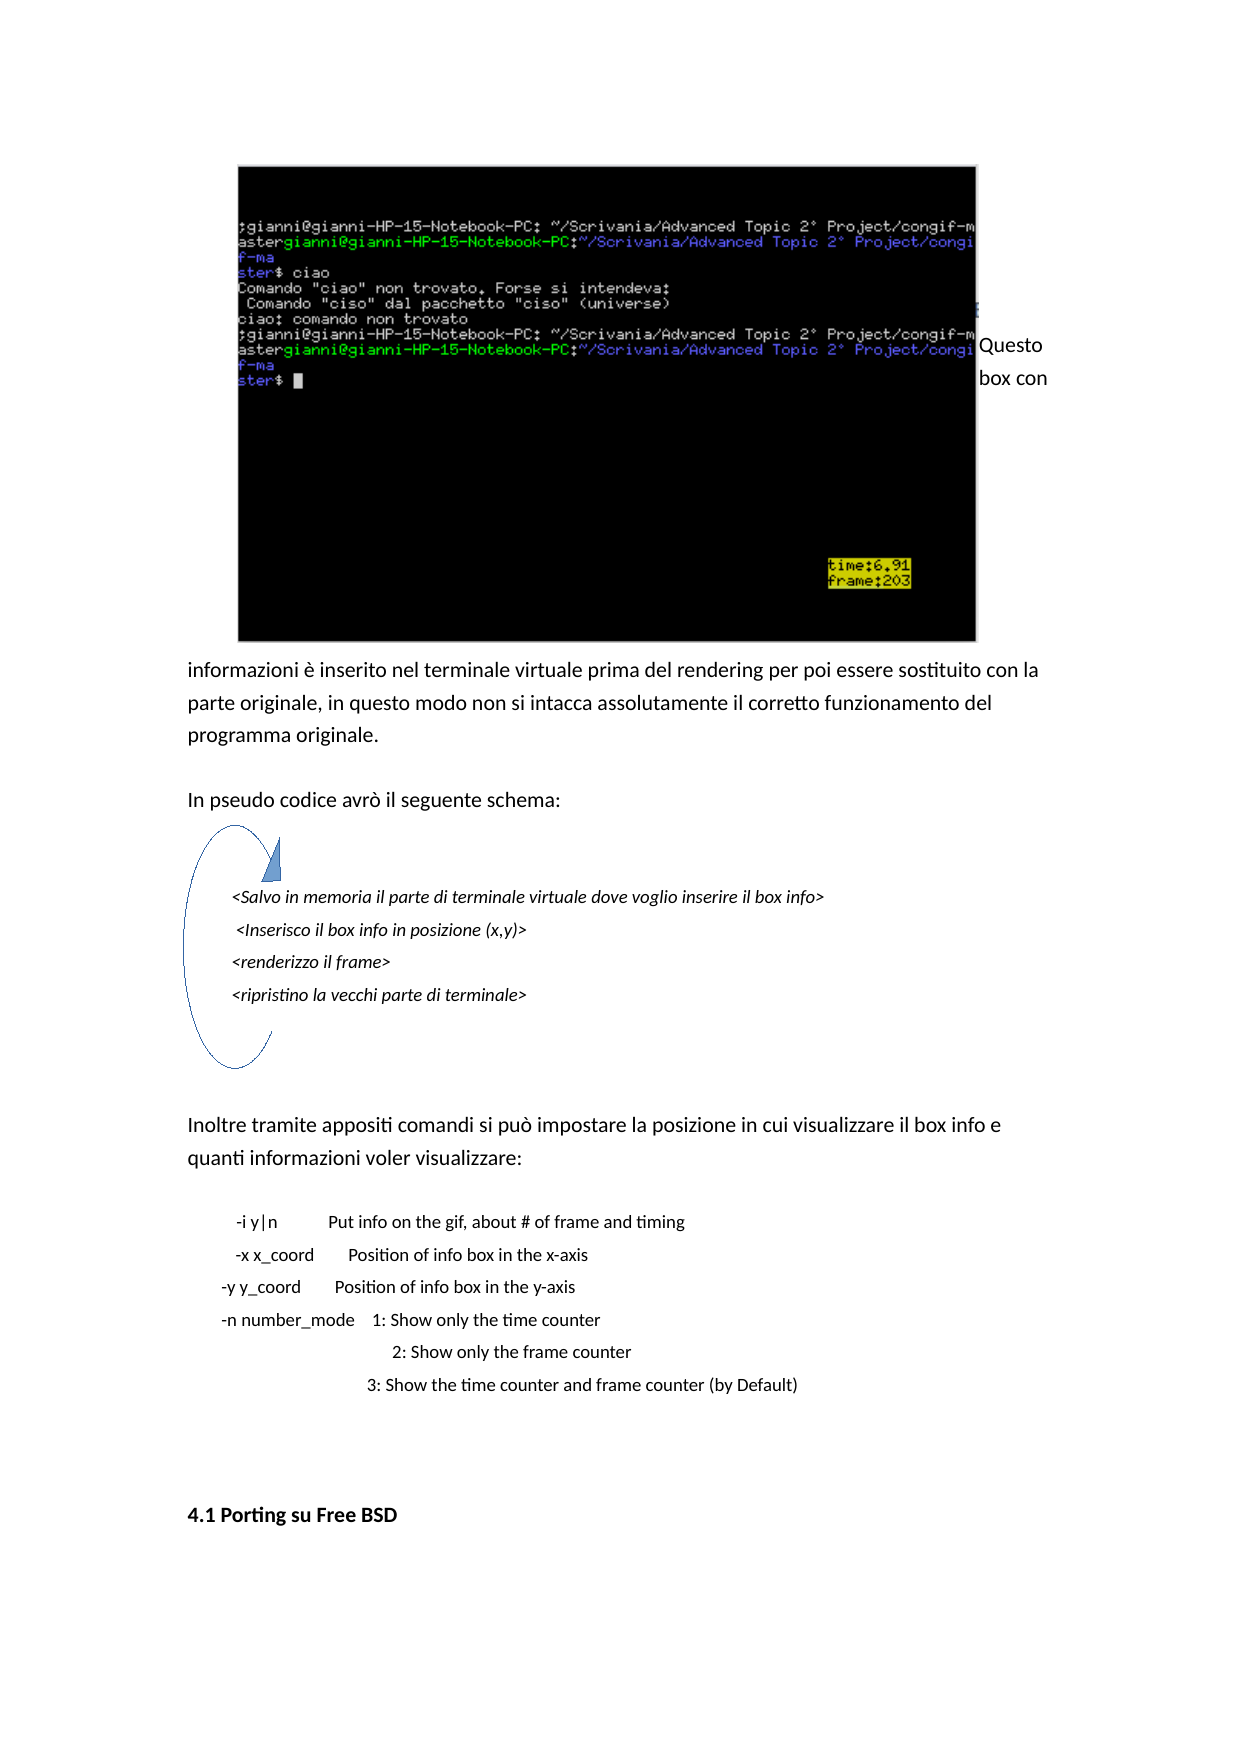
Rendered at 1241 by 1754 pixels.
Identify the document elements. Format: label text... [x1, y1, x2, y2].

text -x x_coord Position of info box in the x-axis [187, 1234, 1053, 1267]
text 3: Show the time counter and frame counter (by Default) [187, 1364, 1053, 1397]
text Inoltre tramite appositi comandi si può impostare la posizione in cui visualizzare il box info e quanti informazioni voler visualizzare: [187, 1104, 1053, 1169]
text -n number_mode 1: Show only the time counter [187, 1299, 1053, 1332]
text Questo box con informazioni è inserito nel terminale virtuale prima del rendering per poi essere sostituito con la parte originale, in questo modo non si intacca assolutamente il corretto funzionamento del programma originale. [187, 227, 1053, 747]
text 2: Show only the frame counter [187, 1332, 1053, 1364]
text <Salvo in memoria il parte di terminale virtuale dove voglio inserire il box info> [187, 877, 1053, 909]
text 4.1 Porting su Free BSD [187, 1494, 1053, 1527]
text <ripristino la vecchi parte di terminale> [187, 974, 1053, 1007]
text <renderizzo il frame> [187, 942, 1053, 974]
picture [237, 164, 979, 643]
text -y y_coord Position of info box in the y-axis [187, 1267, 1053, 1299]
text -i y|n Put info on the gif, about # of frame and timing [187, 1202, 1053, 1234]
text In pseudo codice avrò il seguente schema: [187, 779, 1053, 812]
text <Inserisco il box info in posizione (x,y)> [187, 909, 1053, 942]
